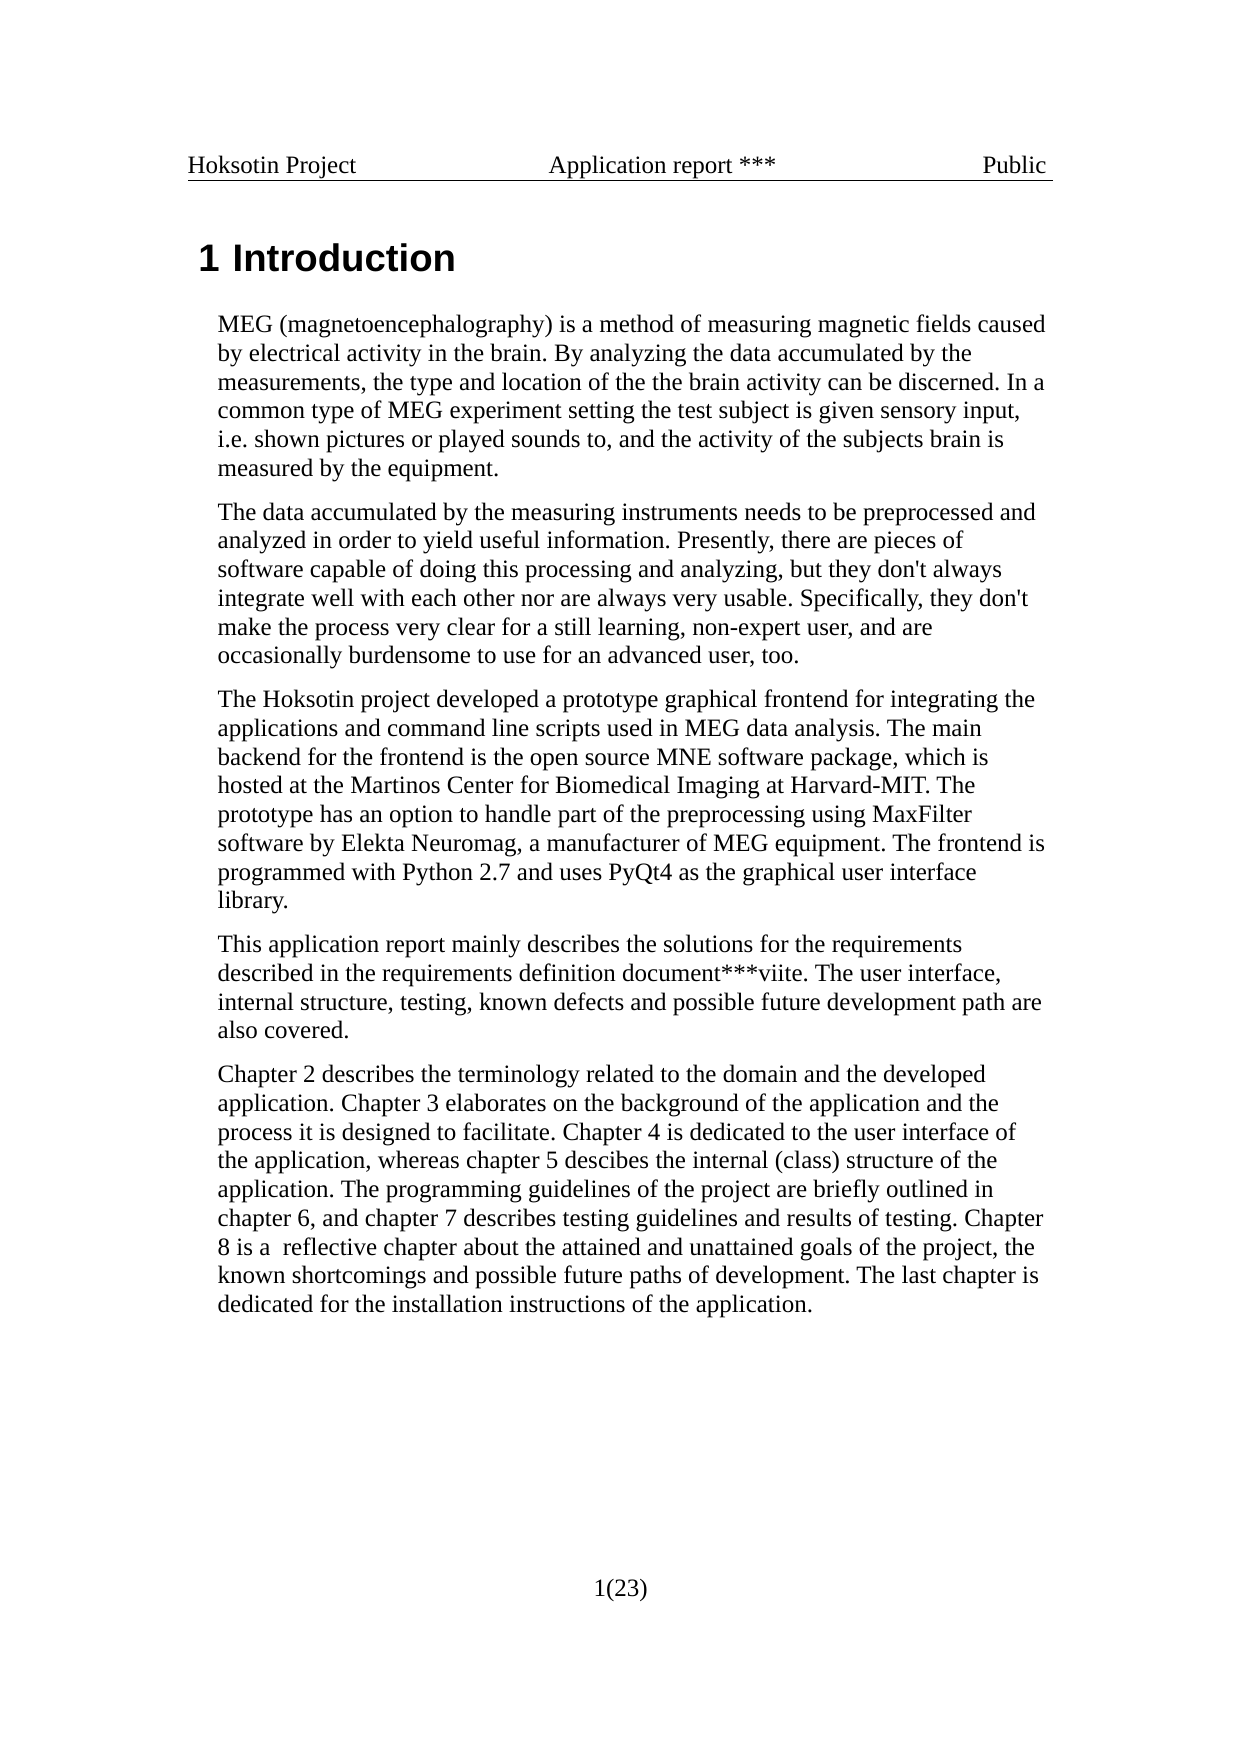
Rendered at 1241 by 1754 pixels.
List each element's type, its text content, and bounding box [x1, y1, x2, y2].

text The Hoksotin project developed a prototype graphical frontend for integrating the applications and command line scripts used in MEG data analysis. The main backend for the frontend is the open source MNE software package, which is hosted at the Martinos Center for Biomedical Imaging at Harvard-MIT. The prototype has an option to handle part of the preprocessing using MaxFilter software by Elekta Neuromag, a manufacturer of MEG equipment. The frontend is programmed with Python 2.7 and uses PyQt4 as the graphical user interface library. [217, 684, 1053, 914]
text MEG (magnetoencephalography) is a method of measuring magnetic fields caused by electrical activity in the brain. By analyzing the data accumulated by the measurements, the type and location of the the brain activity can be discerned. In a common type of MEG experiment setting the test subject is given sensory input, i.e. shown pictures or played sounds to, and the activity of the subjects brain is measured by the equipment. [217, 309, 1053, 482]
text This application report mainly describes the solutions for the requirements described in the requirements definition document***viite. The user interface, internal structure, testing, known defects and possible future development path are also covered. [217, 929, 1053, 1044]
text The data accumulated by the measuring instruments needs to be preprocessed and analyzed in order to yield useful information. Presently, there are pieces of software capable of doing this processing and analyzing, but they don't always integrate well with each other nor are always very usable. Specifically, they don't make the process very clear for a still learning, non-expert user, and are occasionally burdensome to use for an advanced user, too. [217, 497, 1053, 669]
subtitle Introduction [187, 235, 1053, 279]
text Chapter 2 describes the terminology related to the domain and the developed application. Chapter 3 elaborates on the background of the application and the process it is designed to facilitate. Chapter 4 is dedicated to the user interface of the application, whereas chapter 5 descibes the internal (class) structure of the application. The programming guidelines of the project are briefly outlined in chapter 6, and chapter 7 describes testing guidelines and results of testing. Chapter 8 is a reflective chapter about the attained and unattained goals of the project, the known shortcomings and possible future paths of development. The last chapter is dedicated for the installation instructions of the application. [217, 1059, 1053, 1318]
